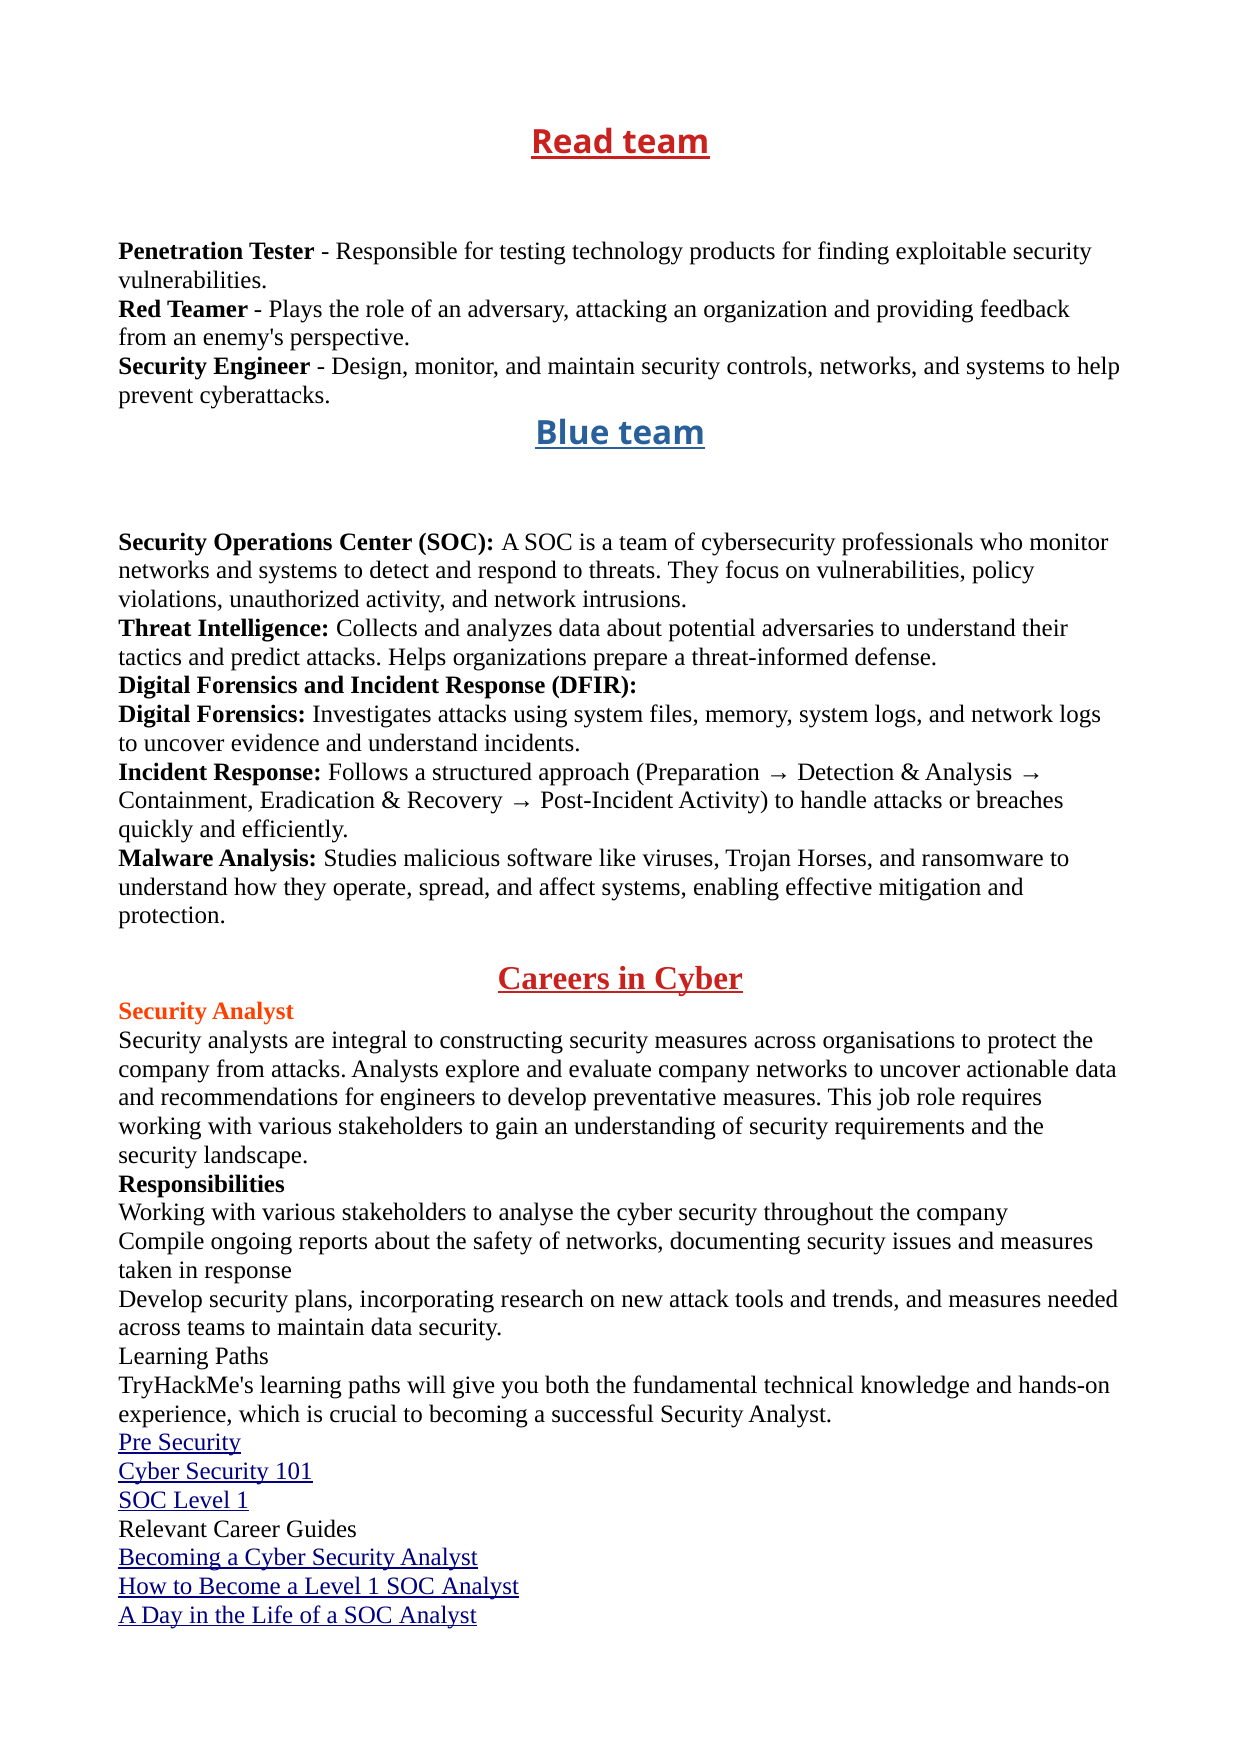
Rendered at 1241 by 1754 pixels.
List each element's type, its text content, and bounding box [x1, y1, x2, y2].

text Develop security plans, incorporating research on new attack tools and trends, and measures needed across teams to maintain data security. [118, 1284, 1122, 1341]
text Becoming a Cyber Security Analyst [118, 1542, 1122, 1571]
text Cyber Security 101 [118, 1456, 1122, 1485]
list Read team [118, 118, 1122, 163]
text Red Teamer - Plays the role of an adversary, attacking an organization and providing feedback from an enemy's perspective. [118, 294, 1122, 351]
list Blue team [118, 409, 1122, 454]
text Relevant Career Guides [118, 1514, 1122, 1542]
text Responsibilities [118, 1169, 1122, 1197]
text Compile ongoing reports about the safety of networks, documenting security issues and measures taken in response [118, 1226, 1122, 1284]
text Threat Intelligence: Collects and analyzes data about potential adversaries to understand their tactics and predict attacks. Helps organizations prepare a threat-informed defense. [118, 613, 1122, 670]
text Security Operations Center (SOC): A SOC is a team of cybersecurity professionals who monitor networks and systems to detect and respond to threats. They focus on vulnerabilities, policy violations, unauthorized activity, and network intrusions. [118, 527, 1122, 613]
text SOC Level 1 [118, 1485, 1122, 1514]
text Digital Forensics: Investigates attacks using system files, memory, system logs, and network logs to uncover evidence and understand incidents. [118, 699, 1122, 757]
text Careers in Cyber [118, 958, 1122, 996]
text Digital Forensics and Incident Response (DFIR): [118, 670, 1122, 699]
text Incident Response: Follows a structured approach (Preparation → Detection & Analysis → Containment, Eradication & Recovery → Post-Incident Activity) to handle attacks or breaches quickly and efficiently. [118, 757, 1122, 843]
text How to Become a Level 1 SOC Analyst [118, 1571, 1122, 1600]
text Security Engineer - Design, monitor, and maintain security controls, networks, and systems to help prevent cyberattacks. [118, 351, 1122, 409]
text Security Analyst [118, 996, 1122, 1025]
text Malware Analysis: Studies malicious software like viruses, Trojan Horses, and ransomware to understand how they operate, spread, and affect systems, enabling effective mitigation and protection. [118, 843, 1122, 929]
text TryHackMe's learning paths will give you both the fundamental technical knowledge and hands-on experience, which is crucial to becoming a successful Security Analyst. [118, 1370, 1122, 1427]
text A Day in the Life of a SOC Analyst [118, 1600, 1122, 1629]
text Penetration Tester - Responsible for testing technology products for finding exploitable security vulnerabilities. [118, 236, 1122, 294]
text Learning Paths [118, 1341, 1122, 1370]
text Security analysts are integral to constructing security measures across organisations to protect the company from attacks. Analysts explore and evaluate company networks to uncover actionable data and recommendations for engineers to develop preventative measures. This job role requires working with various stakeholders to gain an understanding of security requirements and the security landscape. [118, 1025, 1122, 1169]
text Pre Security [118, 1427, 1122, 1456]
text Working with various stakeholders to analyse the cyber security throughout the company [118, 1197, 1122, 1226]
